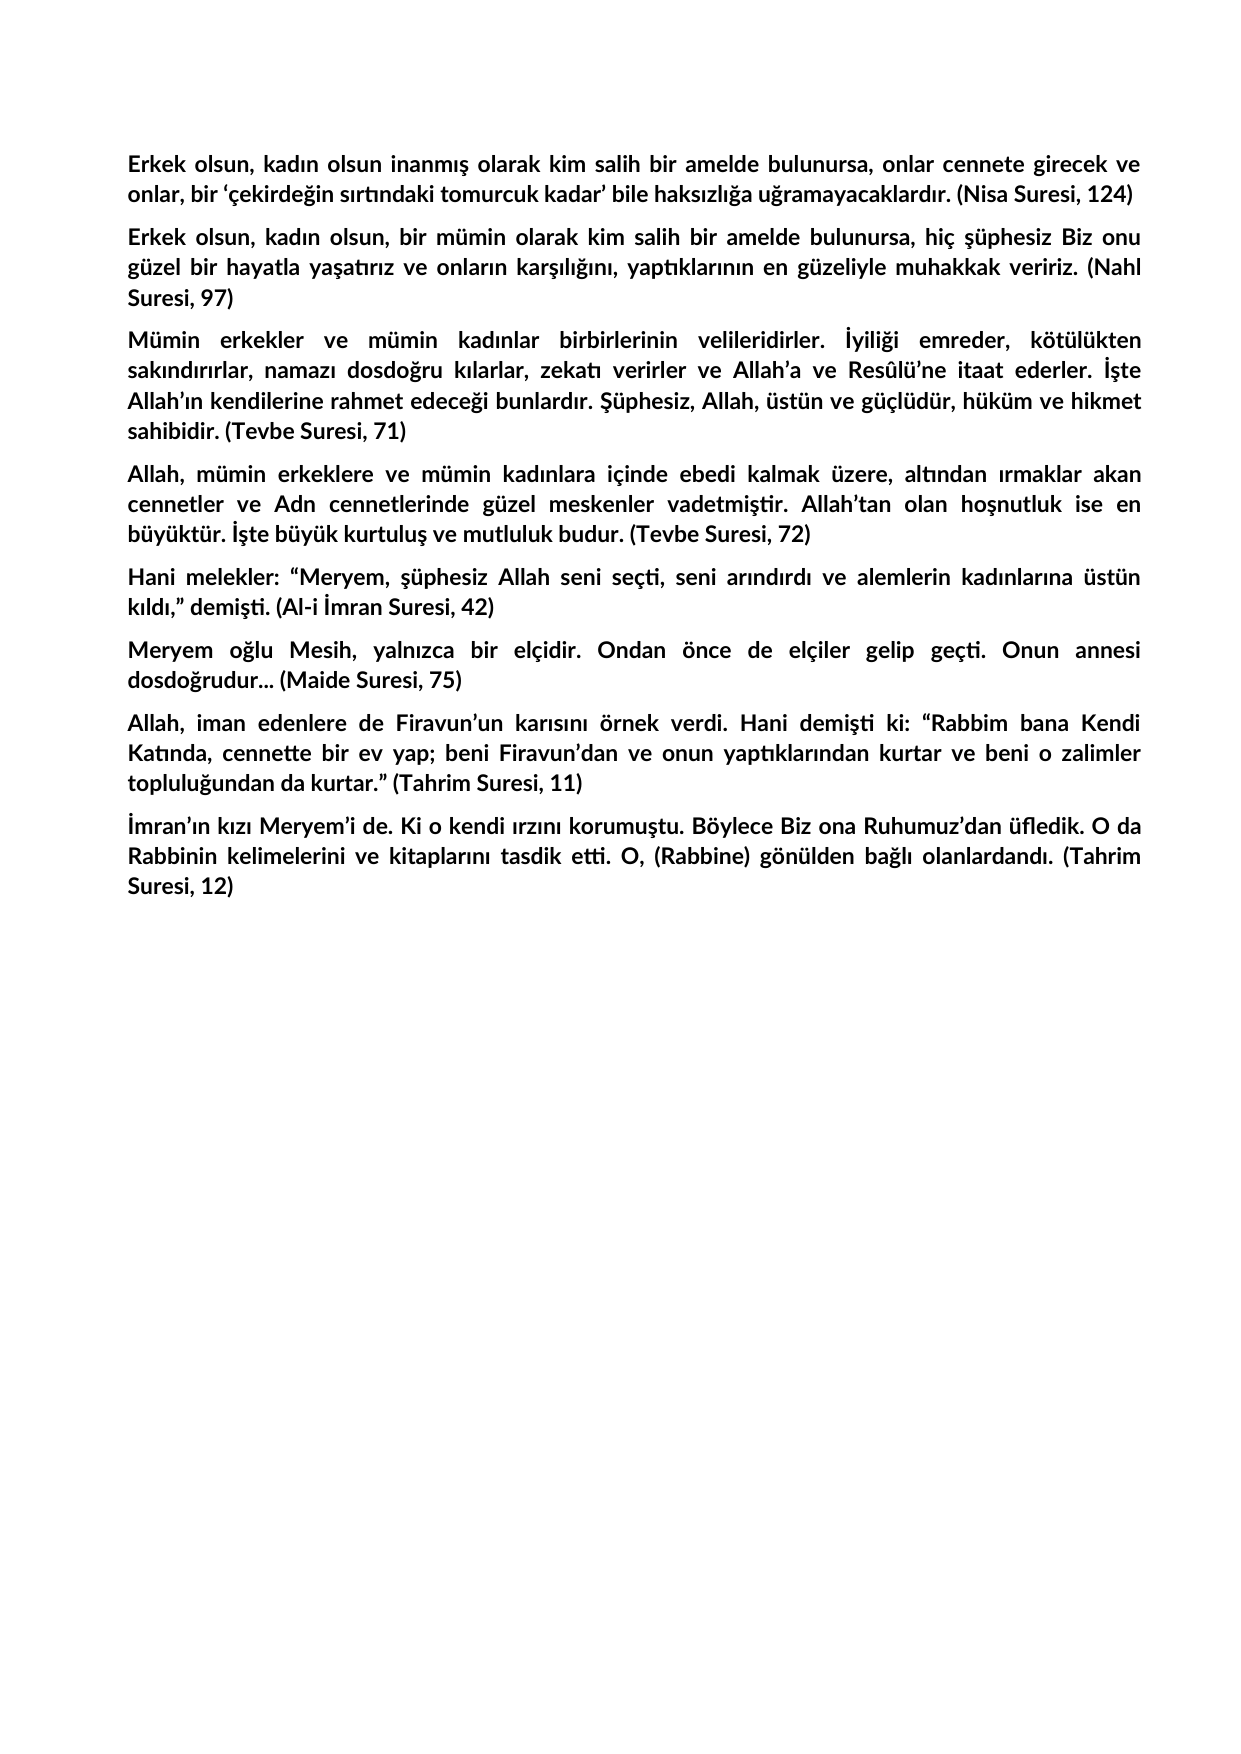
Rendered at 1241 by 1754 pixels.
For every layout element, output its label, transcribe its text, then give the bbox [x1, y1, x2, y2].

text Allah, mümin erkeklere ve mümin kadınlara içinde ebedi kalmak üzere, altından ırmaklar akan cennetler ve Adn cennetlerinde güzel meskenler vadetmiştir. Allah’tan olan hoşnutluk ise en büyüktür. İşte büyük kurtuluş ve mutluluk budur. (Tevbe Suresi, 72) [127, 459, 1143, 547]
text Mümin erkekler ve mümin kadınlar birbirlerinin velileridirler. İyiliği emreder, kötülükten sakındırırlar, namazı dosdoğru kılarlar, zekatı verirler ve Allah’a ve Resûlü’ne itaat ederler. İşte Allah’ın kendilerine rahmet edeceği bunlardır. Şüphesiz, Allah, üstün ve güçlüdür, hüküm ve hikmet sahibidir. (Tevbe Suresi, 71) [127, 326, 1143, 444]
text Allah, iman edenlere de Firavun’un karısını örnek verdi. Hani demişti ki: “Rabbim bana Kendi Katında, cennette bir ev yap; beni Firavun’dan ve onun yaptıklarından kurtar ve beni o zalimler topluluğundan da kurtar.” (Tahrim Suresi, 11) [127, 708, 1143, 796]
text Erkek olsun, kadın olsun inanmış olarak kim salih bir amelde bulunursa, onlar cennete girecek ve onlar, bir ‘çekirdeğin sırtındaki tomurcuk kadar’ bile haksızlığa uğramayacaklardır. (Nisa Suresi, 124) [127, 150, 1143, 208]
text Meryem oğlu Mesih, yalnızca bir elçidir. Ondan önce de elçiler gelip geçti. Onun annesi dosdoğrudur... (Maide Suresi, 75) [127, 635, 1143, 693]
text İmran’ın kızı Meryem’i de. Ki o kendi ırzını korumuştu. Böylece Biz ona Ruhumuz’dan üfledik. O da Rabbinin kelimelerini ve kitaplarını tasdik etti. O, (Rabbine) gönülden bağlı olanlardandı. (Tahrim Suresi, 12) [127, 811, 1143, 899]
text Erkek olsun, kadın olsun, bir mümin olarak kim salih bir amelde bulunursa, hiç şüphesiz Biz onu güzel bir hayatla yaşatırız ve onların karşılığını, yaptıklarının en güzeliyle muhakkak veririz. (Nahl Suresi, 97) [127, 223, 1143, 311]
text Hani melekler: “Meryem, şüphesiz Allah seni seçti, seni arındırdı ve alemlerin kadınlarına üstün kıldı,” demişti. (Al-i İmran Suresi, 42) [127, 562, 1143, 620]
